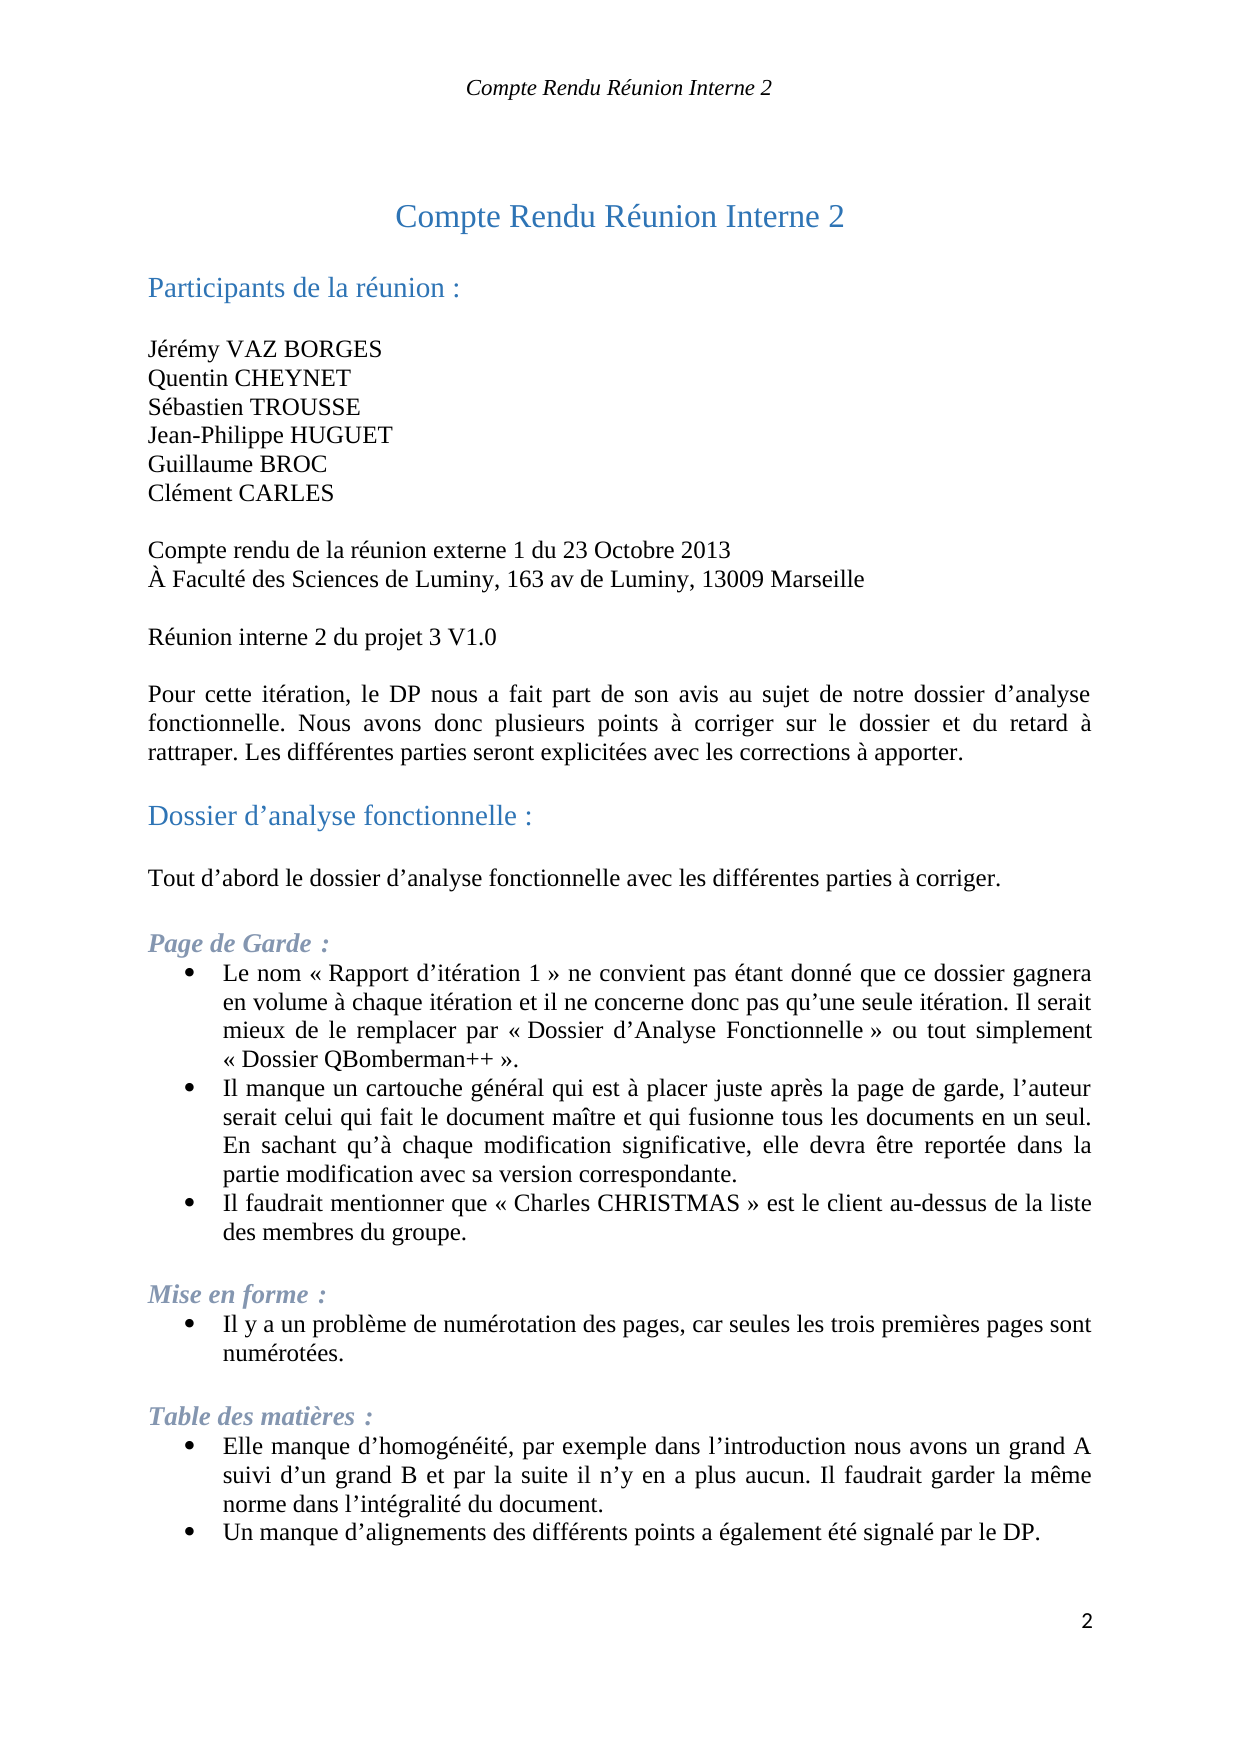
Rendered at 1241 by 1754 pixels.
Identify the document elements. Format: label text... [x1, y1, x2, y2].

text Tout d’abord le dossier d’analyse fonctionnelle avec les différentes parties à corriger. [148, 863, 1093, 892]
text Jean-Philippe HUGUET [148, 421, 1093, 449]
list Il y a un problème de numérotation des pages, car seules les trois premières pages sont numérotées. [185, 1309, 1093, 1367]
text Dossier d’analyse fonctionnelle : [148, 798, 1093, 832]
text Quentin CHEYNET [148, 363, 1093, 392]
text Compte rendu de la réunion externe 1 du 23 Octobre 2013 [148, 536, 1093, 564]
list Le nom « Rapport d’itération 1 » ne convient pas étant donné que ce dossier gagnera en volume à chaque itération et il ne concerne donc pas qu’une seule itération. Il serait mieux de le remplacer par « Dossier d’Analyse Fonctionnelle » ou tout simplement « Dossier QBomberman++ ». [185, 958, 1093, 1073]
list Un manque d’alignements des différents points a également été signalé par le DP. [185, 1517, 1093, 1546]
text Table des matières : [148, 1400, 1093, 1431]
text Réunion interne 2 du projet 3 V1.0 [148, 622, 1093, 651]
text Guillaume BROC [148, 449, 1093, 478]
text À Faculté des Sciences de Luminy, 163 av de Luminy, 13009 Marseille [148, 564, 1093, 593]
text Participants de la réunion : [148, 270, 1093, 304]
list Il manque un cartouche général qui est à placer juste après la page de garde, l’auteur serait celui qui fait le document maître et qui fusionne tous les documents en un seul. En sachant qu’à chaque modification significative, elle devra être reportée dans la partie modification avec sa version correspondante. [185, 1073, 1093, 1188]
text Compte Rendu Réunion Interne 2 [148, 197, 1093, 235]
text Page de Garde : [148, 927, 1093, 958]
text Mise en forme : [148, 1278, 1093, 1309]
text Sébastien TROUSSE [148, 392, 1093, 421]
list Il faudrait mentionner que « Charles CHRISTMAS » est le client au-dessus de la liste des membres du groupe. [185, 1188, 1093, 1246]
list Elle manque d’homogénéité, par exemple dans l’introduction nous avons un grand A suivi d’un grand B et par la suite il n’y en a plus aucun. Il faudrait garder la même norme dans l’intégralité du document. [185, 1431, 1093, 1517]
text Pour cette itération, le DP nous a fait part de son avis au sujet de notre dossier d’analyse fonctionnelle. Nous avons donc plusieurs points à corriger sur le dossier et du retard à rattraper. Les différentes parties seront explicitées avec les corrections à apporter. [148, 679, 1093, 766]
text Jérémy VAZ BORGES [148, 334, 1093, 363]
text Clément CARLES [148, 478, 1093, 507]
